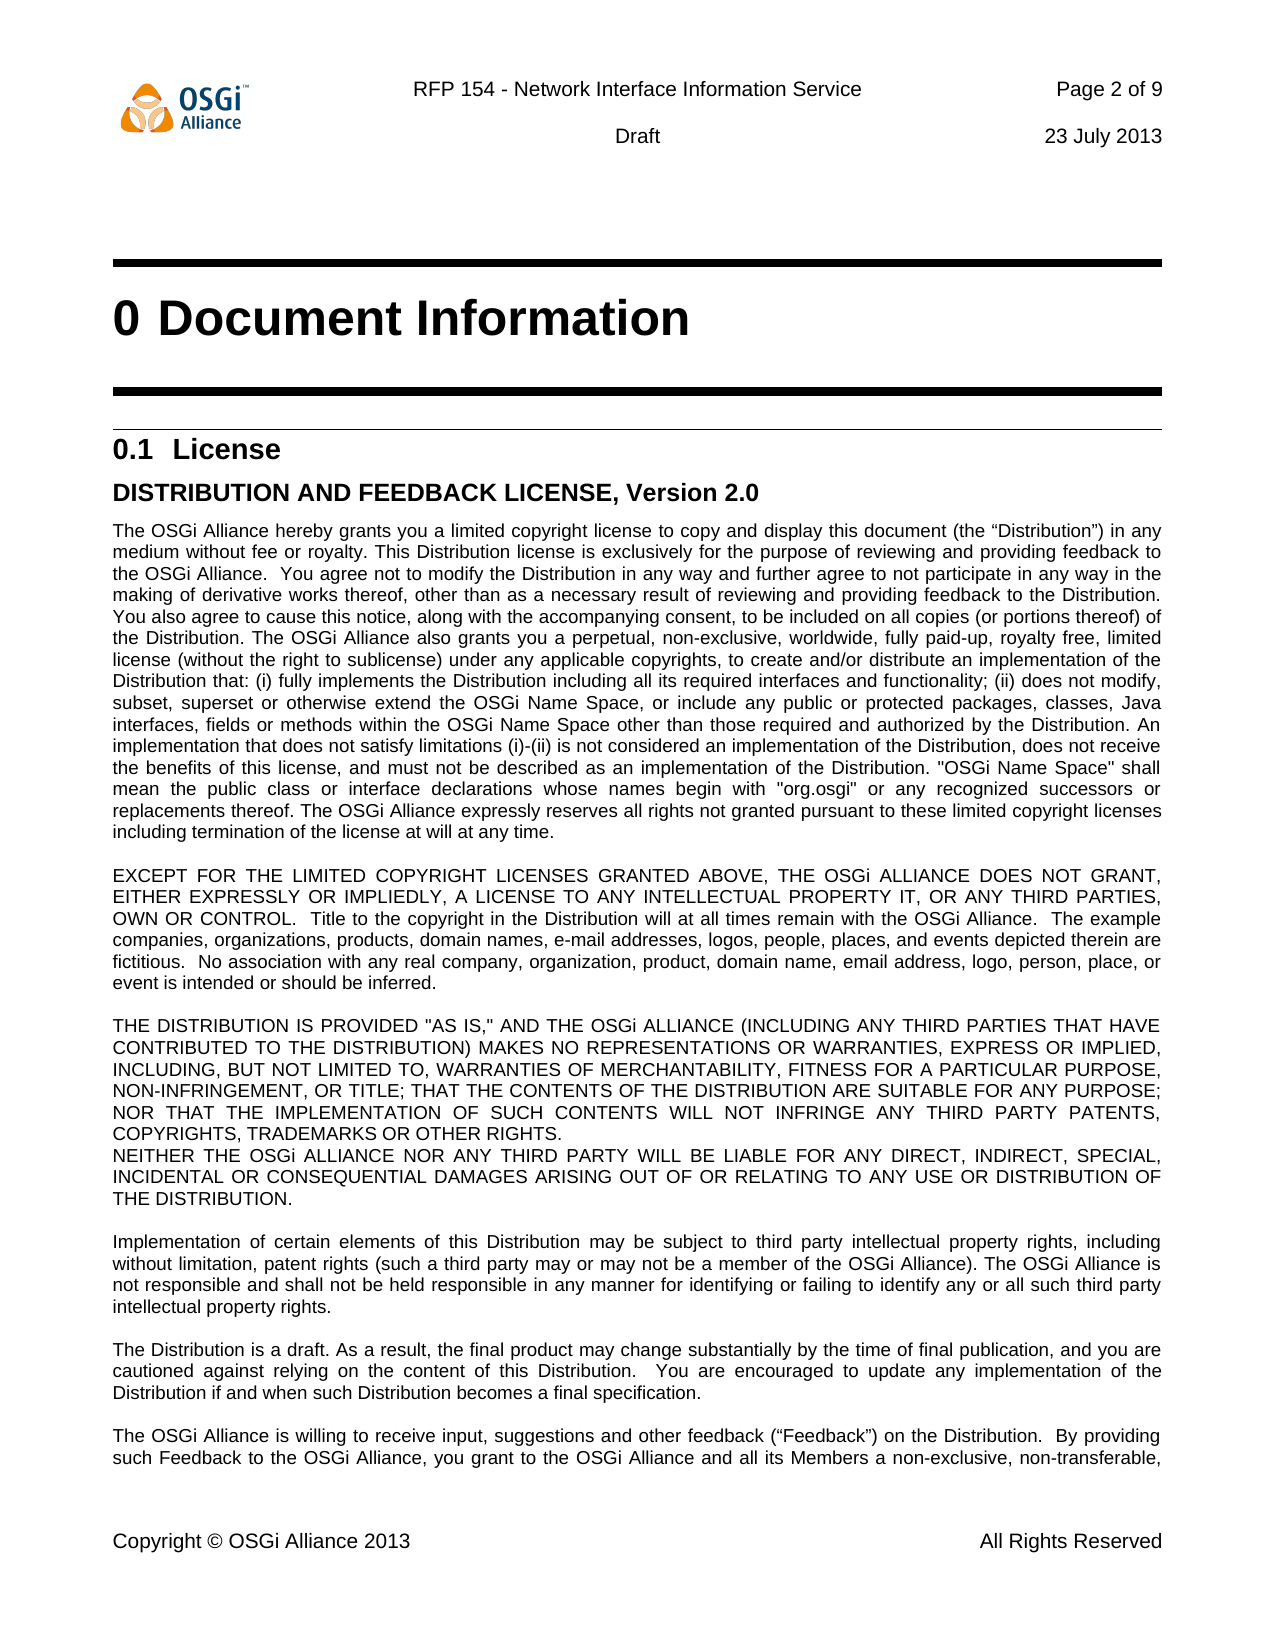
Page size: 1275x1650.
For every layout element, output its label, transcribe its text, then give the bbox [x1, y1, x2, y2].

text The Distribution is a draft. As a result, the final product may change substantially by the time of final publication, and you are cautioned against relying on the content of this Distribution. You are encouraged to update any implementation of the Distribution if and when such Distribution becomes a final specification. [112, 1339, 1162, 1403]
text NEITHER THE OSGi ALLIANCE NOR ANY THIRD PARTY WILL BE LIABLE FOR ANY DIRECT, INDIRECT, SPECIAL, INCIDENTAL OR CONSEQUENTIAL DAMAGES ARISING OUT OF OR RELATING TO ANY USE OR DISTRIBUTION OF THE DISTRIBUTION. [112, 1145, 1162, 1209]
subtitle License [112, 430, 1162, 466]
text EXCEPT FOR THE LIMITED COPYRIGHT LICENSES GRANTED ABOVE, THE OSGi ALLIANCE DOES NOT GRANT, EITHER EXPRESSLY OR IMPLIEDLY, A LICENSE TO ANY INTELLECTUAL PROPERTY IT, OR ANY THIRD PARTIES, OWN OR CONTROL. Title to the copyright in the Distribution will at all times remain with the OSGi Alliance. The example companies, organizations, products, domain names, e-mail addresses, logos, people, places, and events depicted therein are fictitious. No association with any real company, organization, product, domain name, email address, logo, person, place, or event is intended or should be inferred. [112, 864, 1162, 994]
text The OSGi Alliance hereby grants you a limited copyright license to copy and display this document (the “Distribution”) in any medium without fee or royalty. This Distribution license is exclusively for the purpose of reviewing and providing feedback to the OSGi Alliance. You agree not to modify the Distribution in any way and further agree to not participate in any way in the making of derivative works thereof, other than as a necessary result of reviewing and providing feedback to the Distribution. You also agree to cause this notice, along with the accompanying consent, to be included on all copies (or portions thereof) of the Distribution. The OSGi Alliance also grants you a perpetual, non-exclusive, worldwide, fully paid-up, royalty free, limited license (without the right to sublicense) under any applicable copyrights, to create and/or distribute an implementation of the Distribution that: (i) fully implements the Distribution including all its required interfaces and functionality; (ii) does not modify, subset, superset or otherwise extend the OSGi Name Space, or include any public or protected packages, classes, Java interfaces, fields or methods within the OSGi Name Space other than those required and authorized by the Distribution. An implementation that does not satisfy limitations (i)-(ii) is not considered an implementation of the Distribution, does not receive the benefits of this license, and must not be described as an implementation of the Distribution. "OSGi Name Space" shall mean the public class or interface declarations whose names begin with "org.osgi" or any recognized successors or replacements thereof. The OSGi Alliance expressly reserves all rights not granted pursuant to these limited copyright licenses including termination of the license at will at any time. [112, 519, 1162, 843]
text The OSGi Alliance is willing to receive input, suggestions and other feedback (“Feedback”) on the Distribution. By providing such Feedback to the OSGi Alliance, you grant to the OSGi Alliance and all its Members a non-exclusive, non-transferable, [112, 1425, 1162, 1468]
picture [113, 76, 257, 140]
text THE DISTRIBUTION IS PROVIDED "AS IS," AND THE OSGi ALLIANCE (INCLUDING ANY THIRD PARTIES THAT HAVE CONTRIBUTED TO THE DISTRIBUTION) MAKES NO REPRESENTATIONS OR WARRANTIES, EXPRESS OR IMPLIED, INCLUDING, BUT NOT LIMITED TO, WARRANTIES OF MERCHANTABILITY, FITNESS FOR A PARTICULAR PURPOSE, NON-INFRINGEMENT, OR TITLE; THAT THE CONTENTS OF THE DISTRIBUTION ARE SUITABLE FOR ANY PURPOSE; NOR THAT THE IMPLEMENTATION OF SUCH CONTENTS WILL NOT INFRINGE ANY THIRD PARTY PATENTS, COPYRIGHTS, TRADEMARKS OR OTHER RIGHTS. [112, 1015, 1162, 1145]
text Implementation of certain elements of this Distribution may be subject to third party intellectual property rights, including without limitation, patent rights (such a third party may or may not be a member of the OSGi Alliance). The OSGi Alliance is not responsible and shall not be held responsible in any manner for identifying or failing to identify any or all such third party intellectual property rights. [112, 1231, 1162, 1317]
text DISTRIBUTION AND FEEDBACK LICENSE, Version 2.0 [112, 478, 1162, 507]
subtitle Document Information [112, 260, 1162, 396]
